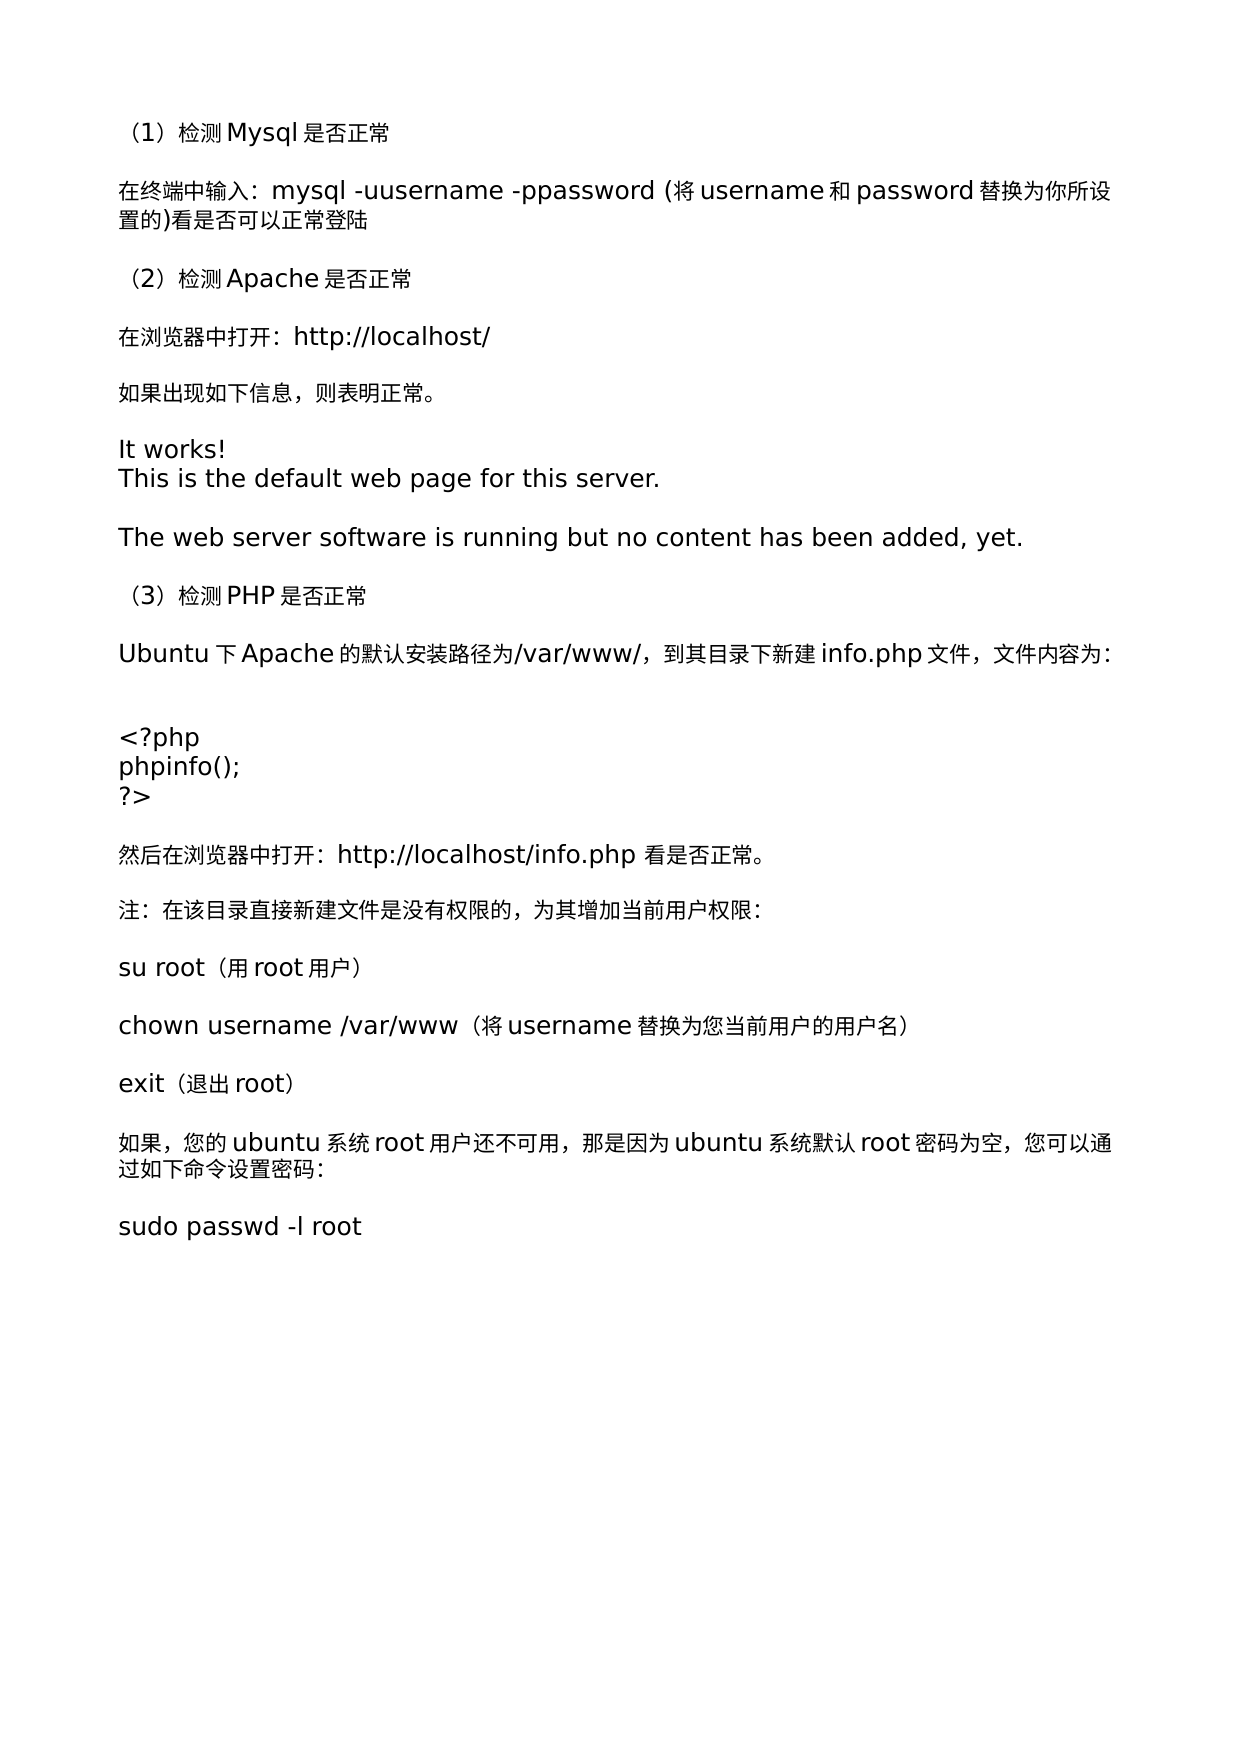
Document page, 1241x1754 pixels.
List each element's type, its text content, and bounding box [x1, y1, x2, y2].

text ?> [118, 782, 1122, 811]
text This is the default web page for this server. [118, 464, 1122, 494]
text sudo passwd -l root [118, 1212, 1122, 1241]
text （3）检测PHP是否正常 [118, 581, 1122, 610]
text Ubuntu下Apache的默认安装路径为/var/www/，到其目录下新建info.php文件，文件内容为： [118, 639, 1122, 694]
text su root（用root用户） [118, 953, 1122, 982]
text 然后在浏览器中打开：http://localhost/info.php 看是否正常。 [118, 840, 1122, 869]
text chown username /var/www（将username替换为您当前用户的用户名） [118, 1011, 1122, 1041]
text exit（退出root） [118, 1070, 1122, 1099]
text （2）检测Apache是否正常 [118, 264, 1122, 293]
text <?php [118, 723, 1122, 752]
text The web server software is running but no content has been added, yet. [118, 523, 1122, 552]
text 在浏览器中打开：http://localhost/ [118, 322, 1122, 351]
text 在终端中输入：mysql -uusername -ppassword (将username和password替换为你所设置的)看是否可以正常登陆 [118, 176, 1122, 235]
text 如果出现如下信息，则表明正常。 [118, 381, 1122, 406]
text 如果，您的ubuntu系统root用户还不可用，那是因为ubuntu系统默认root密码为空，您可以通过如下命令设置密码： [118, 1128, 1122, 1183]
text （1）检测Mysql是否正常 [118, 118, 1122, 147]
text 注：在该目录直接新建文件是没有权限的，为其增加当前用户权限： [118, 898, 1122, 924]
text phpinfo(); [118, 752, 1122, 782]
text It works! [118, 435, 1122, 464]
